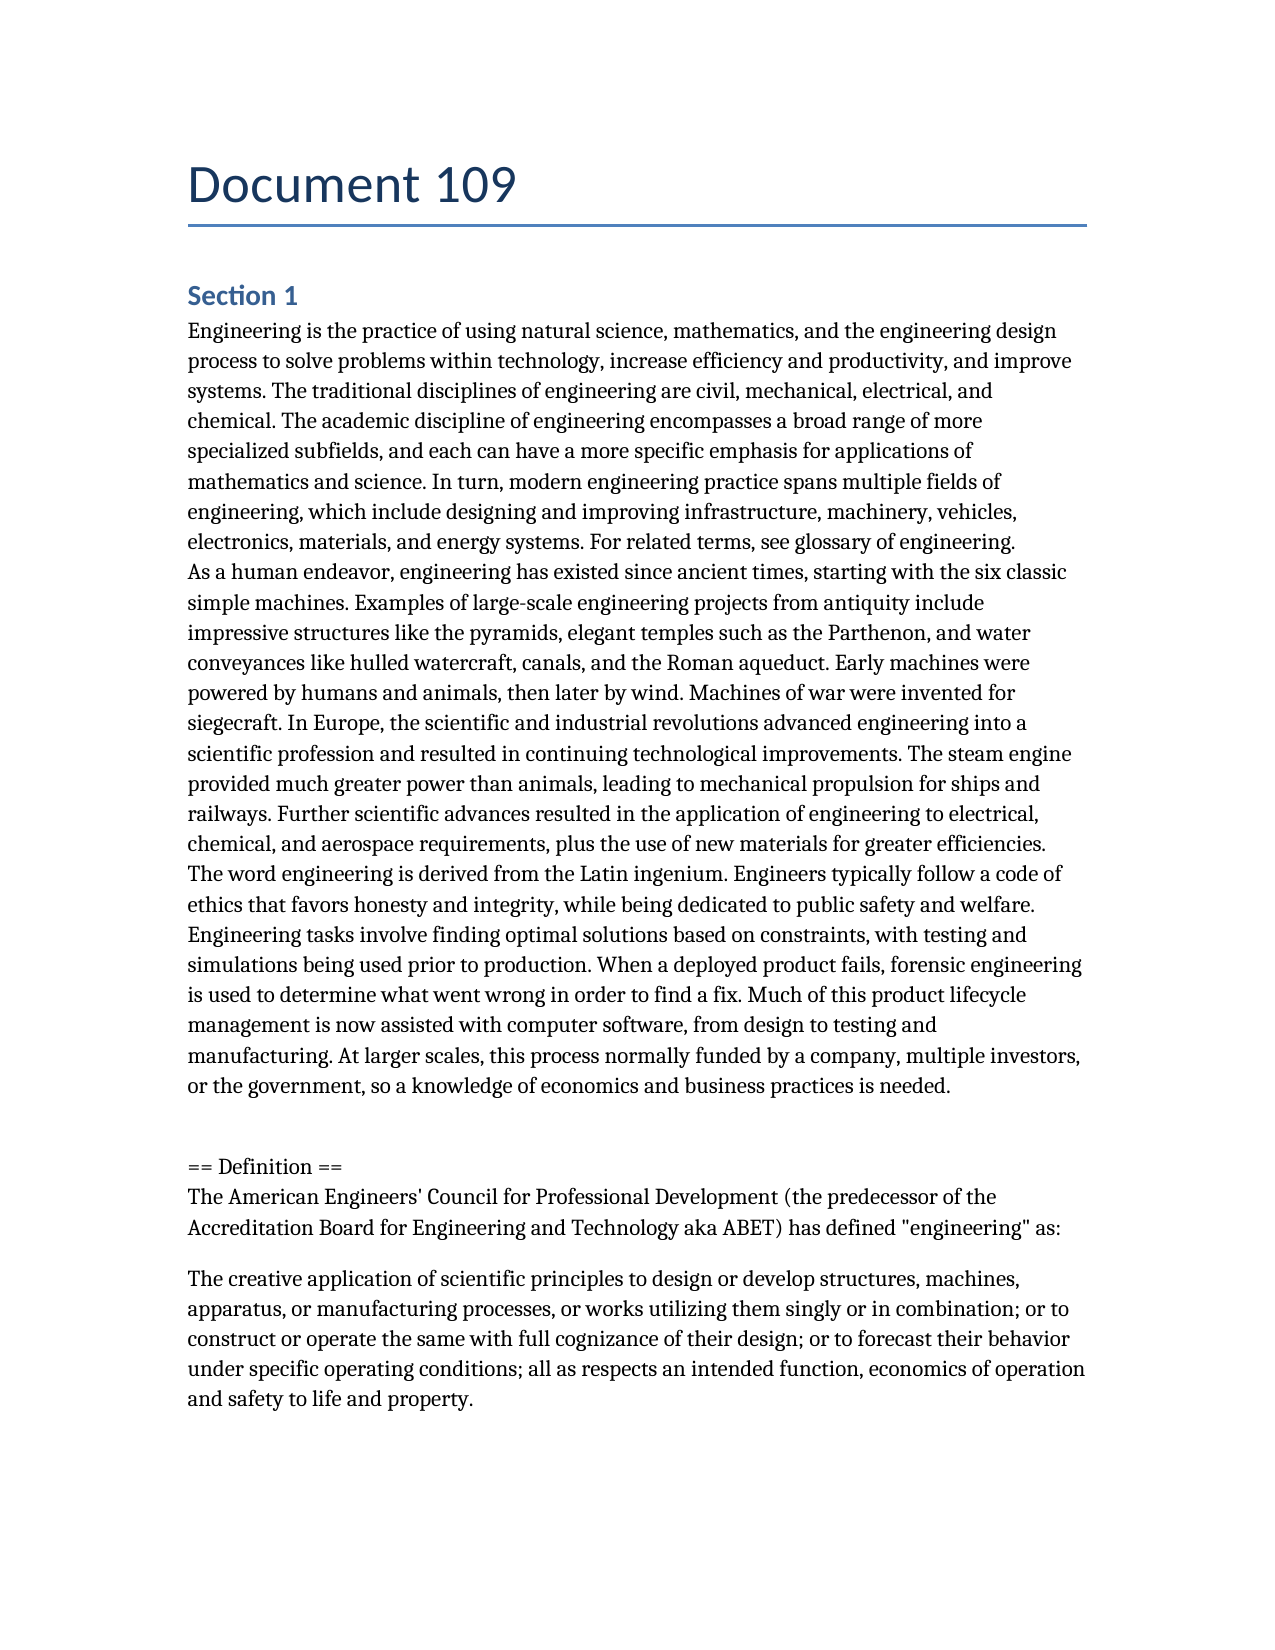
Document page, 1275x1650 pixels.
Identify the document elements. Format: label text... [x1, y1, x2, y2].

text Engineering is the practice of using natural science, mathematics, and the engineering design process to solve problems within technology, increase efficiency and productivity, and improve systems. The traditional disciplines of engineering are civil, mechanical, electrical, and chemical. The academic discipline of engineering encompasses a broad range of more specialized subfields, and each can have a more specific emphasis for applications of mathematics and science. In turn, modern engineering practice spans multiple fields of engineering, which include designing and improving infrastructure, machinery, vehicles, electronics, materials, and energy systems. For related terms, see glossary of engineering. As a human endeavor, engineering has existed since ancient times, starting with the six classic simple machines. Examples of large-scale engineering projects from antiquity include impressive structures like the pyramids, elegant temples such as the Parthenon, and water conveyances like hulled watercraft, canals, and the Roman aqueduct. Early machines were powered by humans and animals, then later by wind. Machines of war were invented for siegecraft. In Europe, the scientific and industrial revolutions advanced engineering into a scientific profession and resulted in continuing technological improvements. The steam engine provided much greater power than animals, leading to mechanical propulsion for ships and railways. Further scientific advances resulted in the application of engineering to electrical, chemical, and aerospace requirements, plus the use of new materials for greater efficiencies. The word engineering is derived from the Latin ingenium. Engineers typically follow a code of ethics that favors honesty and integrity, while being dedicated to public safety and welfare. Engineering tasks involve finding optimal solutions based on constraints, with testing and simulations being used prior to production. When a deployed product fails, forensic engineering is used to determine what went wrong in order to find a fix. Much of this product lifecycle management is now assisted with computer software, from design to testing and manufacturing. At larger scales, this process normally funded by a company, multiple investors, or the government, so a knowledge of economics and business practices is needed. [187, 317, 1087, 1099]
text == Definition == The American Engineers' Council for Professional Development (the predecessor of the Accreditation Board for Engineering and Technology aka ABET) has defined "engineering" as: [187, 1124, 1087, 1241]
subtitle Section 1 [187, 277, 1087, 312]
title Document 109 [187, 150, 1087, 227]
text The creative application of scientific principles to design or develop structures, machines, apparatus, or manufacturing processes, or works utilizing them singly or in combination; or to construct or operate the same with full cognizance of their design; or to forecast their behavior under specific operating conditions; all as respects an intended function, economics of operation and safety to life and property. [187, 1265, 1087, 1413]
